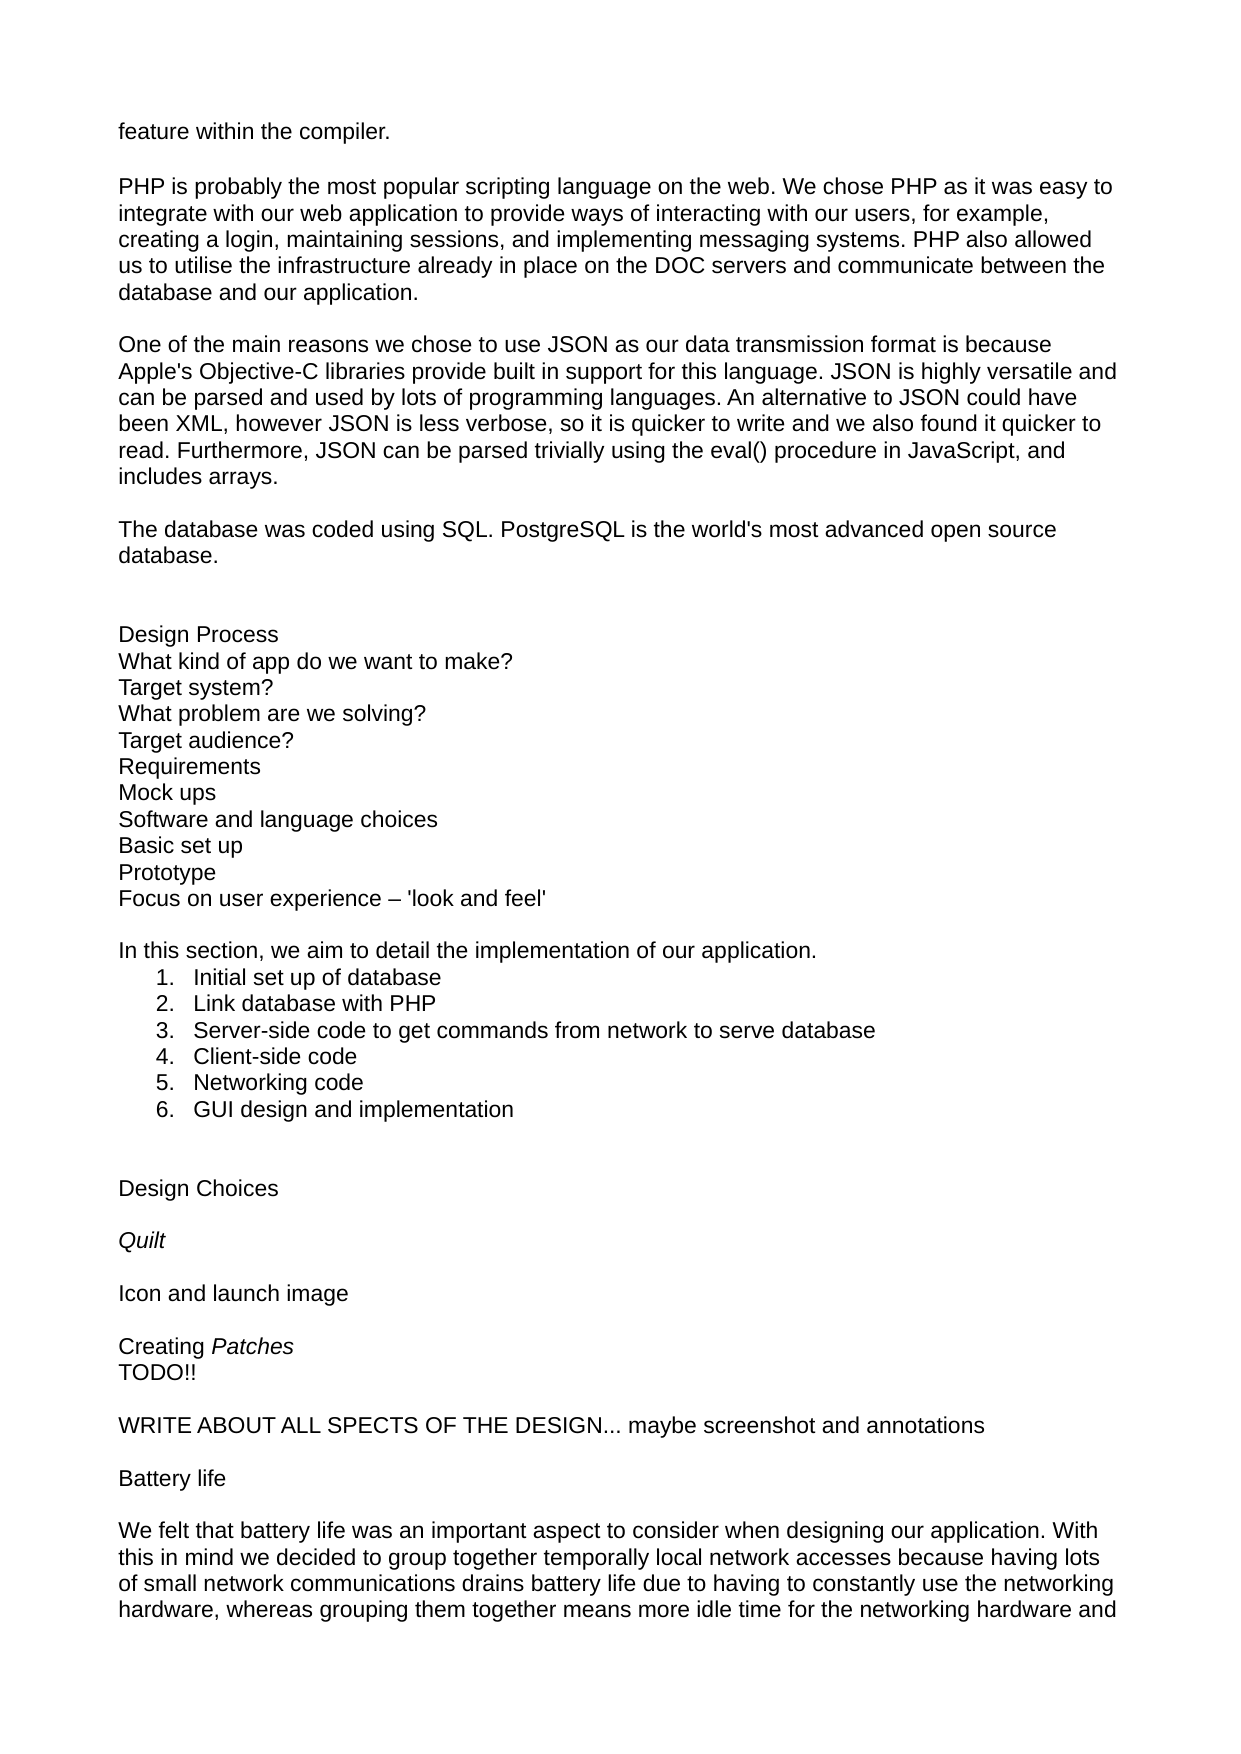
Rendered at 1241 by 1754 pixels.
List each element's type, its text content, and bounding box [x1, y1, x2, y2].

text Target audience? [118, 727, 1122, 753]
text In this section, we aim to detail the implementation of our application. [118, 937, 1122, 964]
text One of the main reasons we chose to use JSON as our data transmission format is because Apple's Objective-C libraries provide built in support for this language. JSON is highly versatile and can be parsed and used by lots of programming languages. An alternative to JSON could have been XML, however JSON is less verbose, so it is quicker to write and we also found it quicker to read. Furthermore, JSON can be parsed trivially using the eval() procedure in JavaScript, and includes arrays. [118, 331, 1122, 489]
text Prototype [118, 858, 1122, 885]
text Mock ups [118, 779, 1122, 806]
text Design Process [118, 621, 1122, 648]
text Battery life [118, 1464, 1122, 1491]
text WRITE ABOUT ALL SPECTS OF THE DESIGN... maybe screenshot and annotations [118, 1412, 1122, 1438]
text Focus on user experience – 'look and feel' [118, 885, 1122, 911]
list Client-side code [156, 1043, 1122, 1069]
text TODO!! [118, 1359, 1122, 1386]
text The database was coded using SQL. PostgreSQL is the world's most advanced open source database. [118, 516, 1122, 568]
list Server-side code to get commands from network to serve database [156, 1017, 1122, 1043]
text What kind of app do we want to make? [118, 648, 1122, 674]
text Icon and launch image [118, 1280, 1122, 1306]
list Link database with PHP [156, 990, 1122, 1017]
text Basic set up [118, 832, 1122, 858]
text Software and language choices [118, 806, 1122, 832]
text Requirements [118, 753, 1122, 779]
text Quilt [118, 1227, 1122, 1254]
text What problem are we solving? [118, 700, 1122, 727]
list Networking code [156, 1069, 1122, 1096]
list Initial set up of database [156, 964, 1122, 990]
text We felt that battery life was an important aspect to consider when designing our application. With this in mind we decided to group together temporally local network accesses because having lots of small network communications drains battery life due to having to constantly use the networking hardware, whereas grouping them together means more idle time for the networking hardware and [118, 1517, 1122, 1623]
text PHP is probably the most popular scripting language on the web. We chose PHP as it was easy to integrate with our web application to provide ways of interacting with our users, for example, creating a login, maintaining sessions, and implementing messaging systems. PHP also allowed us to utilise the infrastructure already in place on the DOC servers and communicate between the database and our application. [118, 173, 1122, 305]
text Creating Patches [118, 1333, 1122, 1359]
list GUI design and implementation [156, 1096, 1122, 1122]
text Target system? [118, 674, 1122, 700]
text feature within the compiler. [118, 118, 1122, 144]
text Design Choices [118, 1175, 1122, 1201]
